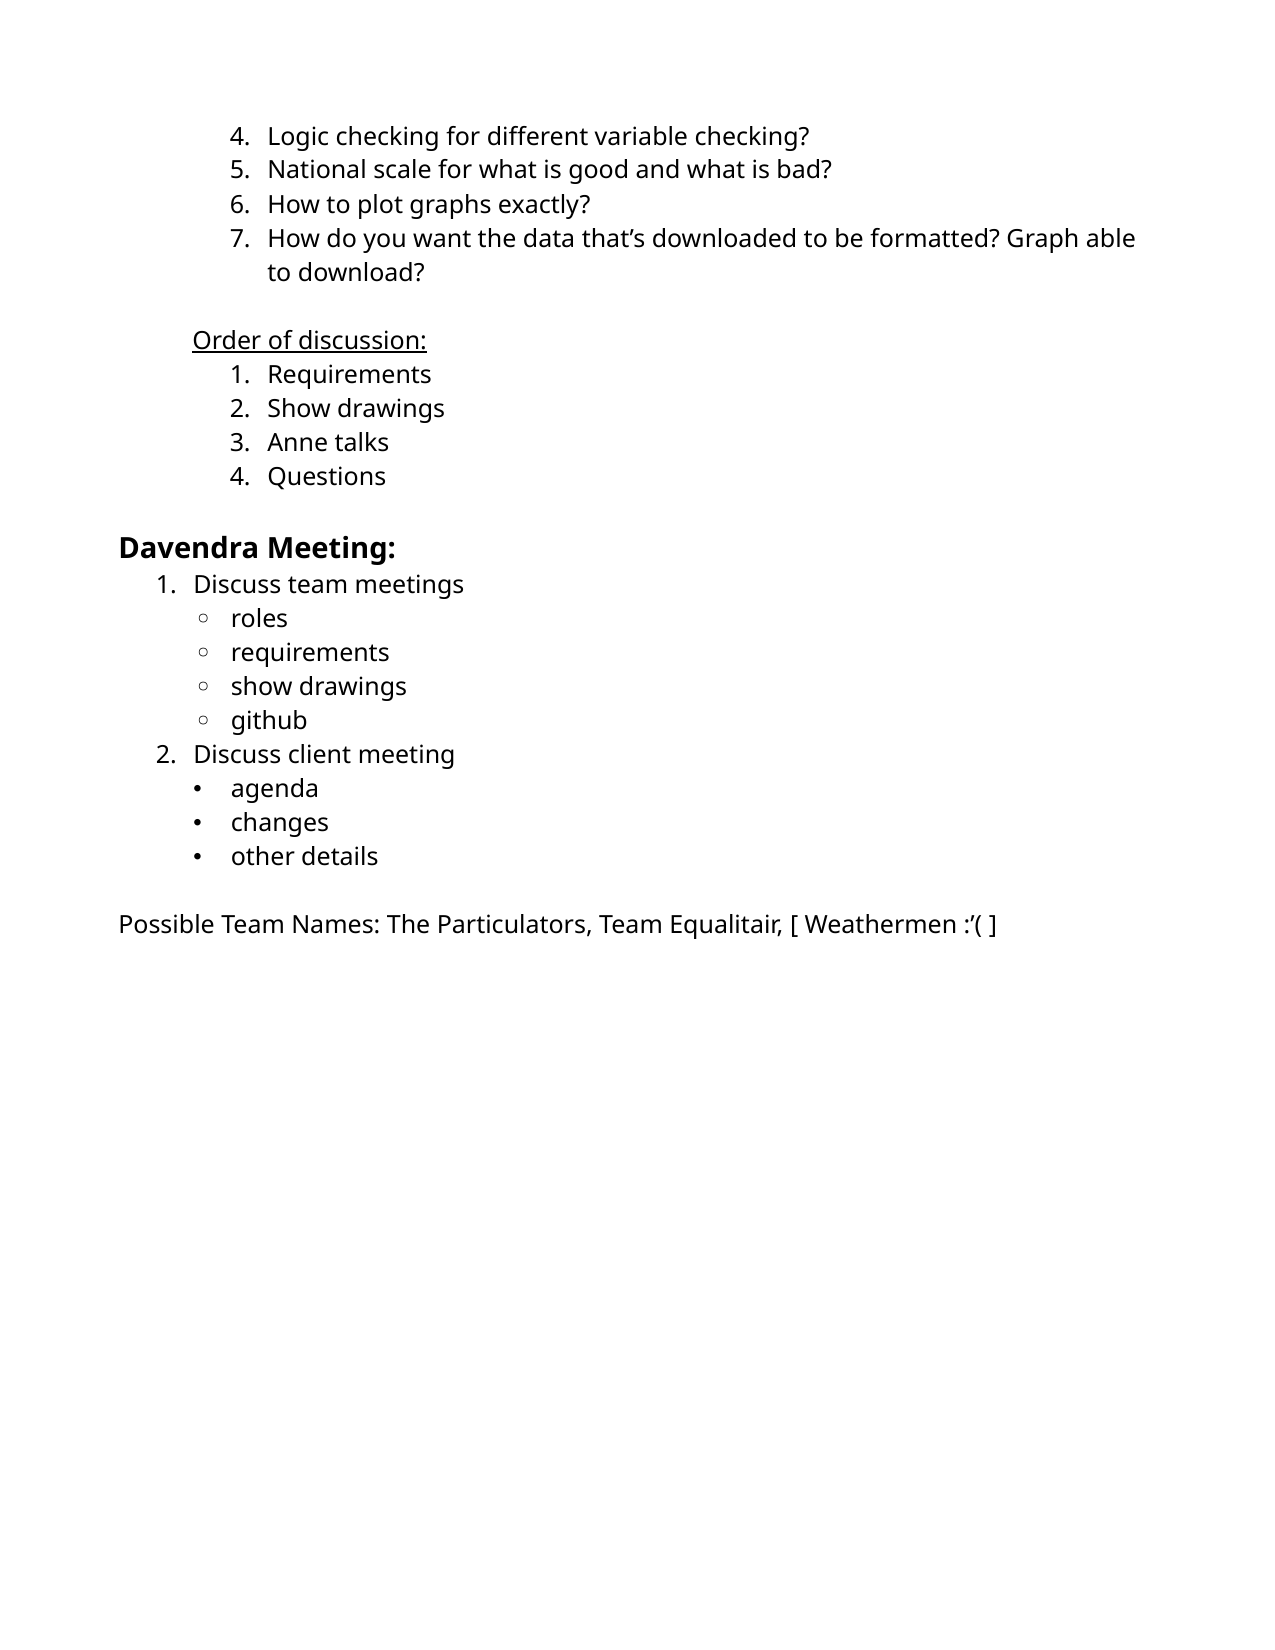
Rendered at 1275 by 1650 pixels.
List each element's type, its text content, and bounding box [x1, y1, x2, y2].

list Discuss team meetings [156, 567, 1157, 601]
text Possible Team Names: The Particulators, Team Equalitair, [ Weathermen :’( ] [118, 907, 1157, 941]
list Anne talks [229, 425, 1157, 459]
list How to plot graphs exactly? [229, 186, 1157, 220]
list github [193, 703, 1157, 737]
list agenda [193, 771, 1157, 805]
list Logic checking for different variable checking? [229, 118, 1157, 152]
list Discuss client meeting [156, 737, 1157, 771]
list changes [193, 805, 1157, 839]
list Questions [229, 459, 1157, 493]
list National scale for what is good and what is bad? [229, 152, 1157, 186]
list requirements [193, 635, 1157, 669]
list roles [193, 601, 1157, 635]
text Order of discussion: [118, 322, 1157, 357]
list Show drawings [229, 391, 1157, 425]
list show drawings [193, 669, 1157, 703]
list other details [193, 839, 1157, 873]
text Davendra Meeting: [118, 527, 1157, 567]
list Requirements [229, 357, 1157, 391]
list How do you want the data that’s downloaded to be formatted? Graph able to download? [229, 220, 1157, 288]
